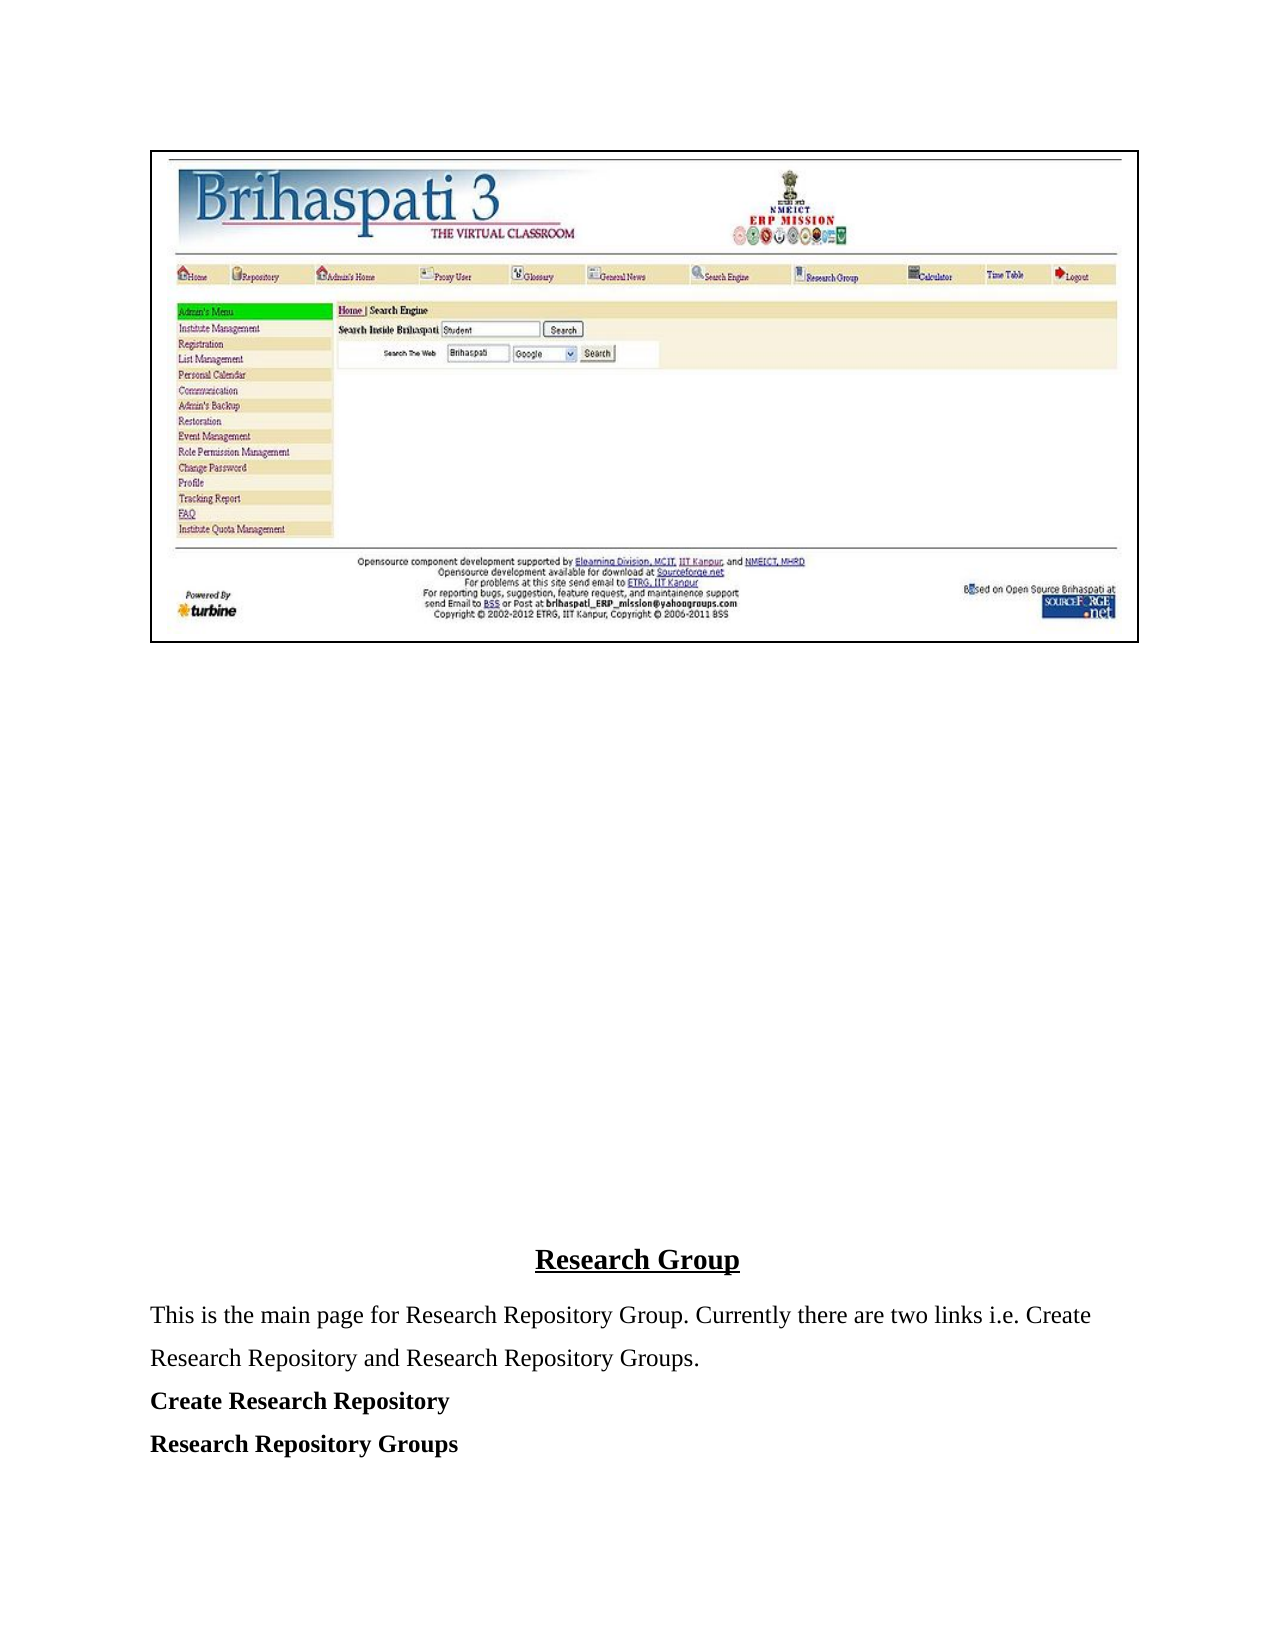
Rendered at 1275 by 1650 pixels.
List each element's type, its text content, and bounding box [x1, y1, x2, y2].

text Create Research Repository [150, 1386, 1125, 1415]
picture [167, 159, 1122, 634]
text This is the main page for Research Repository Group. Currently there are two links i.e. Create Research Repository and Research Repository Groups. [150, 1300, 1125, 1372]
text Research Repository Groups [150, 1429, 1125, 1458]
text Research Group [150, 1242, 1125, 1276]
